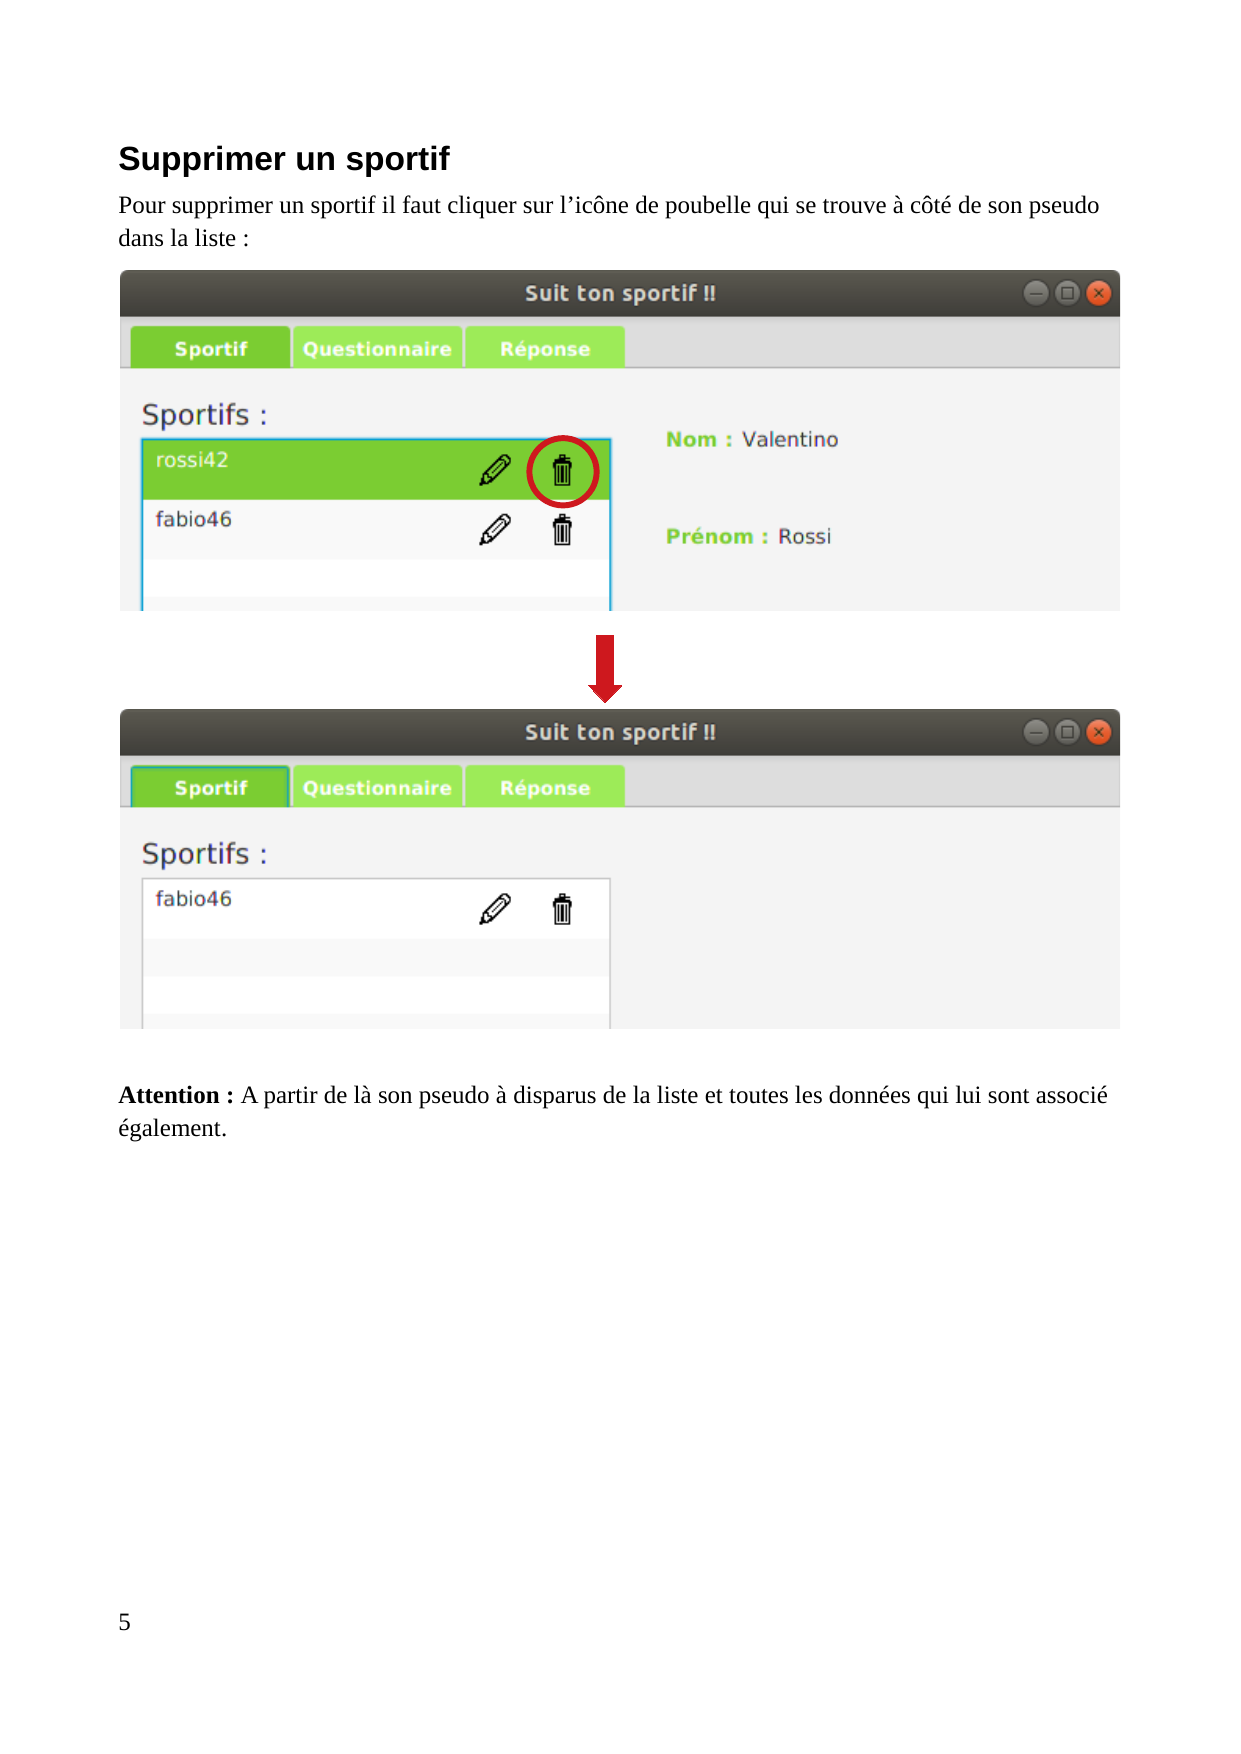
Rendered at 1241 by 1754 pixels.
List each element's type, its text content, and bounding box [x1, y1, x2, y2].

text Pour supprimer un sportif il faut cliquer sur l’icône de poubelle qui se trouve à côté de son pseudo dans la liste : [118, 190, 1122, 252]
subtitle Supprimer un sportif [118, 139, 1122, 178]
text Attention : A partir de là son pseudo à disparus de la liste et toutes les données qui lui sont associé également. [118, 1080, 1122, 1142]
picture [120, 709, 1121, 1029]
picture [120, 270, 1121, 611]
